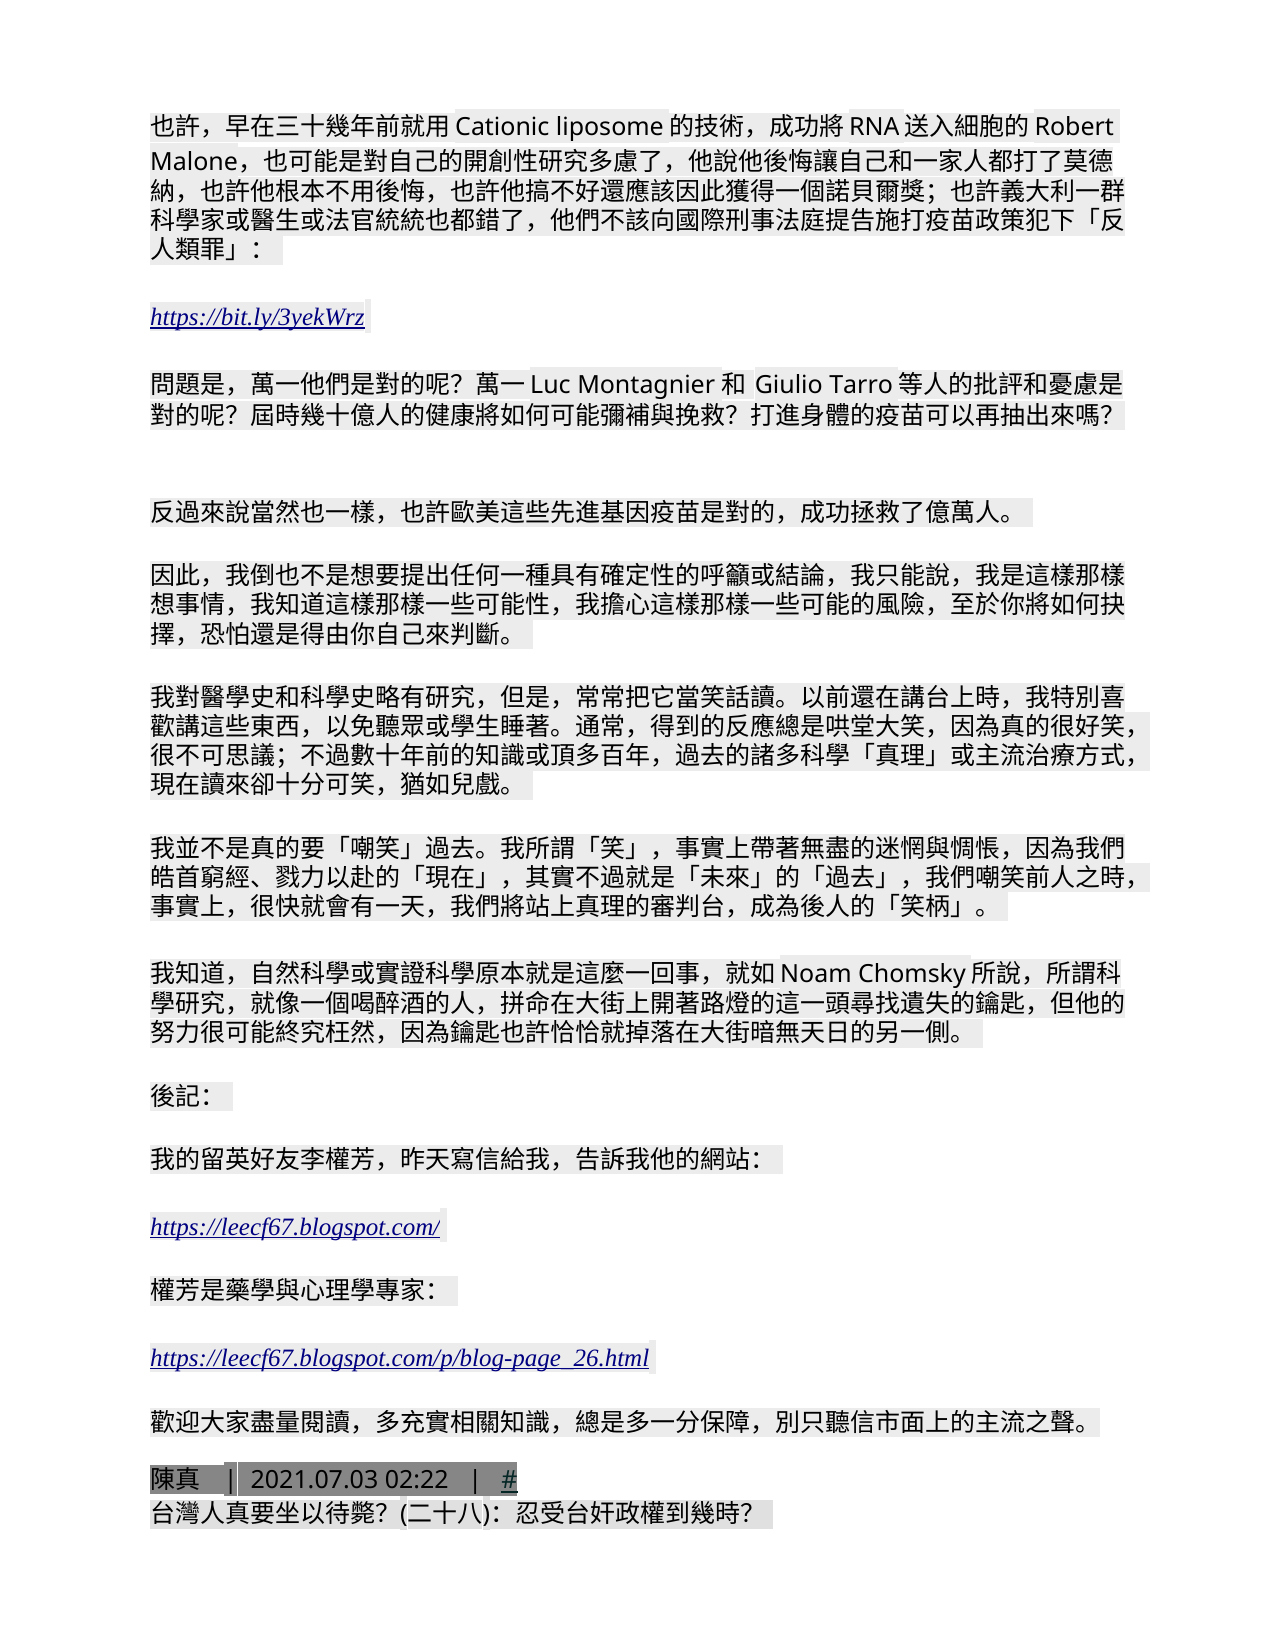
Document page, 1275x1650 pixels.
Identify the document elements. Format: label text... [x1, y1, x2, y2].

text 台灣人真要坐以待斃？(二十八)：忍受台奸政權到幾時？ [150, 1496, 1125, 1564]
text 台灣人真要坐以待斃？(二十七)：萬一他們是對的呢？ 陳真 2021. 07. 02. 世勤，spike protein 不是棘蛋白嗎？SMEN的S。 至於你後面寫的我看不太懂。新冠病毒不是可以透過細胞膜表面受體ACE2，進入全身各處的細胞嗎？ 至於自體免疫，到底是打傳統的減活疫苗好，還是打mRNA 疫苗(莫德納、BNT)或以腺病毒做為載體的疫苗 (AZ)好，事實上應該很難說。依據紐約市衛生當局(NYC HEALTH) 的公開回應表明，他們其實也不知道，而且也沒有人知道。 這類關於施打新冠疫苗卻「一問三不知」的例子，其實成百上千，但卻幾乎完全被人們所忽略。因為，有一股代表著國家或代表著藥廠與相關龐大利益的力量，希望大家糊里糊塗地打疫苗，儘可能以身試苗，別問太多。 我幫其他不懂的人說明一下，「自體免疫」簡單說就是自身的免疫系統，敵我不分，把「自己人」當成「外來敵人」發動攻擊，攻擊自身的正常細胞。 因此，疫苗並不是誘發所謂免疫力越強越好。它是一把雙面刃，它既然會攻擊壞人，攻擊外來者，也可能因為生化結構上的相似性或因為各種因素而導致敵我不分，對自己的細胞進行無差別攻擊，亂攻擊一通。這就是所謂自體免疫反應。 自體免疫疾病有上百種，包括SLE(紅斑性狼瘡)、RA (類風溼性關節炎)、MS (多發性硬化症)、AS (僵直性脊椎炎)、第一型糖尿病，乾燥症、虹彩炎等等。另外，諸如氣喘、過敏或常見的子宮內膜異位等等，也都與免疫問題有關。 幾年前，因為身體經常突然「斷電」，相當詭異，有兩位醫師透過許多檢查，各種數據顯示我很可能罹患MG (重症肌無力)，而且宣告預後不佳。醫生再三交待，要我從此多多休息，以免下場堪憂。 這個病，就是一種自體免疫疾病。我的免疫系統腦殘了，敵我不分，不去打壞人，卻自己打自己。 不過，經過這麼多年，原本以為哪天免疫細胞倘若因為一個小感冒，突然發神經，攻擊我的呼吸肌，那我就完蛋了，沒法呼吸了，得臥床插管了，結果呢？根本一點事也沒有，而且還是一樣生龍活虎。看來應該是當初誤診。不過，自體免疫這種問題，本來就很複雜，很難判定。 我之很猶豫該不該再打第二劑，該不該讓家人也打疫苗，當然是因為我自己是醫生，懂得比一般人多一些；懂越多，就越有各種顧慮。問題是，大多數人卻根本一無所知。這不是因為他們很笨，而是因為健康資訊被刻意封鎖、刻意簡化與誤導。 你看，就連 Luc Montagnier 和 Giulio Tarro 等等世界權威學者，就只因為發言批評疫苗政策，指出相關基因疫苗之各種可能風險(例如失智與罹癌風險、促使病毒加速變異、各種自體免疫反應、影響DNA、ADE--即抗體依賴增強作用，簡單說就是打了疫苗，反而病得更嚴重等等等)，馬上遭到來自主流利益一方撲天蓋地的抹黑和攻擊或全面消音，包括youtube、google和臉書，全是如此。 代表龐大利益的一方，再加上某種不可告人的政治動機，刻意封鎖資訊，甚至出奧步，故意散播可笑的假訊息，然後栽贓說是這幾位著名學者的言論；不信，你去孤狗搜尋，全部都是一些栽贓謠言，使人們對這些學者失去信任，使人們對其強烈示警根本不當一回事。 再說一遍：Luc Montagnier 和 Giulio Tarro等人並沒有說打歐美疫苗就「一定」會產生上述各種問題，而是說：我們目前的相關知識與技術，根本都還沒有成熟到足以有效排除這些潛藏的巨大健康風險。因此，基於全體人類的利益，不應封鎖資訊、禁止質疑，不應讓人們在完全無知的狀況下，以身試苗，充當人體實驗品，更不該強迫大家接種這類採用新技術的歐美疫苗，特別是小孩子，更應謹慎。 我不知道為何連這樣一種基本的專業示警也要打壓？不管島內島外，那些所謂「查核事實」的機構，全部都是CIA 的側翼，整天幹著蓄意混淆是非、抹黑異議、消滅真相的無恥勾當。 至於抉擇或決策，也許可以分成兩個層次來看： 一是集體，亦即在人類集體利益下，我們應當如何取捨利害？到底應不應該打某些疫苗？不管如何決定，這是一種理性的風險衡量，而不是一種無可質疑的信仰。 二是個人，亦即在個人層次上，個人應當對自己的身體擁有多大的自主權力？ 在我看來，強迫大家施打疫苗是錯的。因為政治上有「大家」，但在健康上或自主判斷與意願上，卻沒有所謂「大家」這種東西，畢竟你是你，我是我，我的身體狀況與價值判斷或風險考量方式，絕不可能跟你完全一樣；對你來說是解藥，對我來說卻很可能是毒藥；對你來說，安全與健康應該這樣衡量，對我來說卻應該那樣衡量；我們彼此的判斷方式與取捨標準不需要一樣，更不可能一樣。 代表龐大既得利益的一方，為了消除個人層次，於是就封鎖訊息，進行消音，抹黑各種質疑等等等。 結論是： 也許，Luc Montagnier 和 Giulio Tarro等人很可能是錯的，很可能是多慮了。重點是，萬一他們是對的呢？ 也許，早在三十幾年前就用Cationic liposome的技術，成功將RNA送入細胞的Robert Malone，也可能是對自己的開創性研究多慮了，他說他後悔讓自己和一家人都打了莫德納，也許他根本不用後悔，也許他搞不好還應該因此獲得一個諾貝爾獎；也許義大利一群科學家或醫生或法官統統也都錯了，他們不該向國際刑事法庭提告施打疫苗政策犯下「反人類罪」： https://bit.ly/3yekWrz 問題是，萬一他們是對的呢？萬一Luc Montagnier 和 Giulio Tarro等人的批評和憂慮是對的呢？屆時幾十億人的健康將如何可能彌補與挽救？打進身體的疫苗可以再抽出來嗎？ 反過來說當然也一樣，也許歐美這些先進基因疫苗是對的，成功拯救了億萬人。 因此，我倒也不是想要提出任何一種具有確定性的呼籲或結論，我只能說，我是這樣那樣想事情，我知道這樣那樣一些可能性，我擔心這樣那樣一些可能的風險，至於你將如何抉擇，恐怕還是得由你自己來判斷。 我對醫學史和科學史略有研究，但是，常常把它當笑話讀。以前還在講台上時，我特別喜歡講這些東西，以免聽眾或學生睡著。通常，得到的反應總是哄堂大笑，因為真的很好笑，很不可思議；不過數十年前的知識或頂多百年，過去的諸多科學「真理」或主流治療方式，現在讀來卻十分可笑，猶如兒戲。 我並不是真的要「嘲笑」過去。我所謂「笑」，事實上帶著無盡的迷惘與惆悵，因為我們皓首窮經、戮力以赴的「現在」，其實不過就是「未來」的「過去」，我們嘲笑前人之時，事實上，很快就會有一天，我們將站上真理的審判台，成為後人的「笑柄」。 我知道，自然科學或實證科學原本就是這麼一回事，就如Noam Chomsky所說，所謂科學研究，就像一個喝醉酒的人，拼命在大街上開著路燈的這一頭尋找遺失的鑰匙，但他的努力很可能終究枉然，因為鑰匙也許恰恰就掉落在大街暗無天日的另一側。 後記： 我的留英好友李權芳，昨天寫信給我，告訴我他的網站： https://leecf67.blogspot.com/ 權芳是藥學與心理學專家： https://leecf67.blogspot.com/p/blog-page_26.html 歡迎大家盡量閱讀，多充實相關知識，總是多一分保障，別只聽信市面上的主流之聲。 [150, 75, 1125, 1437]
text 陳真 | 2021.07.03 02:22 | # [150, 1462, 1125, 1496]
